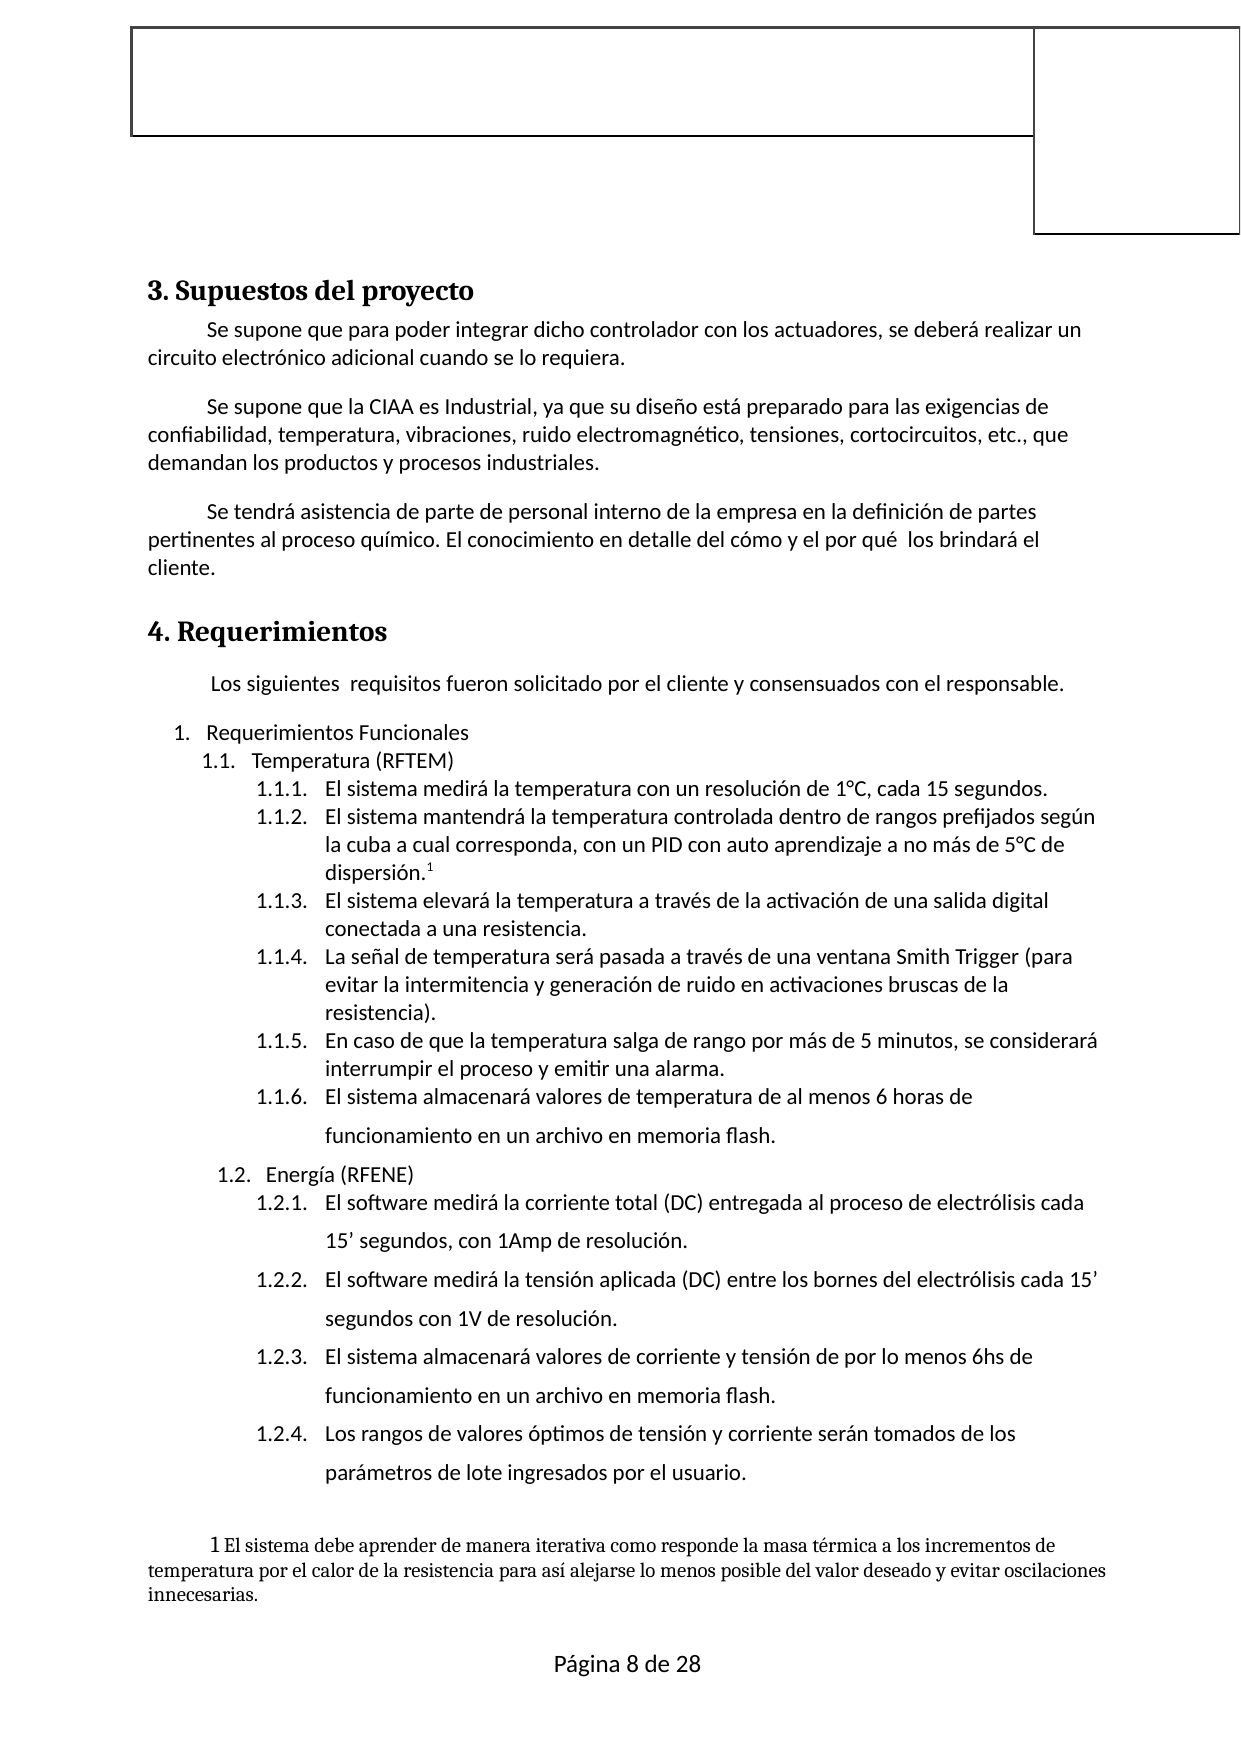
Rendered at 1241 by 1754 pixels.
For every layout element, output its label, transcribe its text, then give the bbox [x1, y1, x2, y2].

text Se tendrá asistencia de parte de personal interno de la empresa en la definición de partes pertinentes al proceso químico. El conocimiento en detalle del cómo y el por qué los brindará el cliente. [148, 497, 1107, 581]
list El software medirá la corriente total (DC) entregada al proceso de electrólisis cada 15’ segundos, con 1Amp de resolución. [308, 1188, 1107, 1254]
text Se supone que la CIAA es Industrial, ya que su diseño está preparado para las exigencias de confiabilidad, temperatura, vibraciones, ruido electromagnético, tensiones, cortocircuitos, etc., que demandan los productos y procesos industriales. [148, 392, 1107, 476]
text Se supone que para poder integrar dicho controlador con los actuadores, se deberá realizar un circuito electrónico adicional cuando se lo requiera. [148, 316, 1107, 372]
list El sistema debe aprender de manera iterativa como responde la masa térmica a los incrementos de temperatura por el calor de la resistencia para así alejarse lo menos posible del valor deseado y evitar oscilaciones innecesarias. [148, 1532, 1107, 1606]
subtitle 3. Supuestos del proyecto [148, 274, 1107, 307]
subtitle 4. Requerimientos [148, 581, 1107, 648]
list El sistema almacenará valores de temperatura de al menos 6 horas de funcionamiento en un archivo en memoria flash. [308, 1082, 1107, 1149]
list El sistema almacenará valores de corriente y tensión de por lo menos 6hs de funcionamiento en un archivo en memoria flash. [308, 1342, 1107, 1409]
list Requerimientos Funcionales [191, 718, 1107, 746]
list La señal de temperatura será pasada a través de una ventana Smith Trigger (para evitar la intermitencia y generación de ruido en activaciones bruscas de la resistencia). [308, 942, 1107, 1026]
list En caso de que la temperatura salga de rango por más de 5 minutos, se considerará interrumpir el proceso y emitir una alarma. [308, 1026, 1107, 1082]
list Los rangos de valores óptimos de tensión y corriente serán tomados de los parámetros de lote ingresados por el usuario. [308, 1419, 1107, 1486]
list Energía (RFENE) [251, 1160, 1107, 1188]
list El sistema elevará la temperatura a través de la activación de una salida digital conectada a una resistencia. [308, 886, 1107, 942]
list Temperatura (RFTEM) [236, 746, 1107, 774]
text Los siguientes requisitos fueron solicitado por el cliente y consensuados con el responsable. [148, 669, 1107, 697]
list El sistema medirá la temperatura con un resolución de 1°C, cada 15 segundos. [308, 774, 1107, 802]
list El software medirá la tensión aplicada (DC) entre los bornes del electrólisis cada 15’ segundos con 1V de resolución. [308, 1265, 1107, 1332]
list El sistema mantendrá la temperatura controlada dentro de rangos prefijados según la cuba a cual corresponda, con un PID con auto aprendizaje a no más de 5°C de dispersión. [308, 802, 1107, 886]
